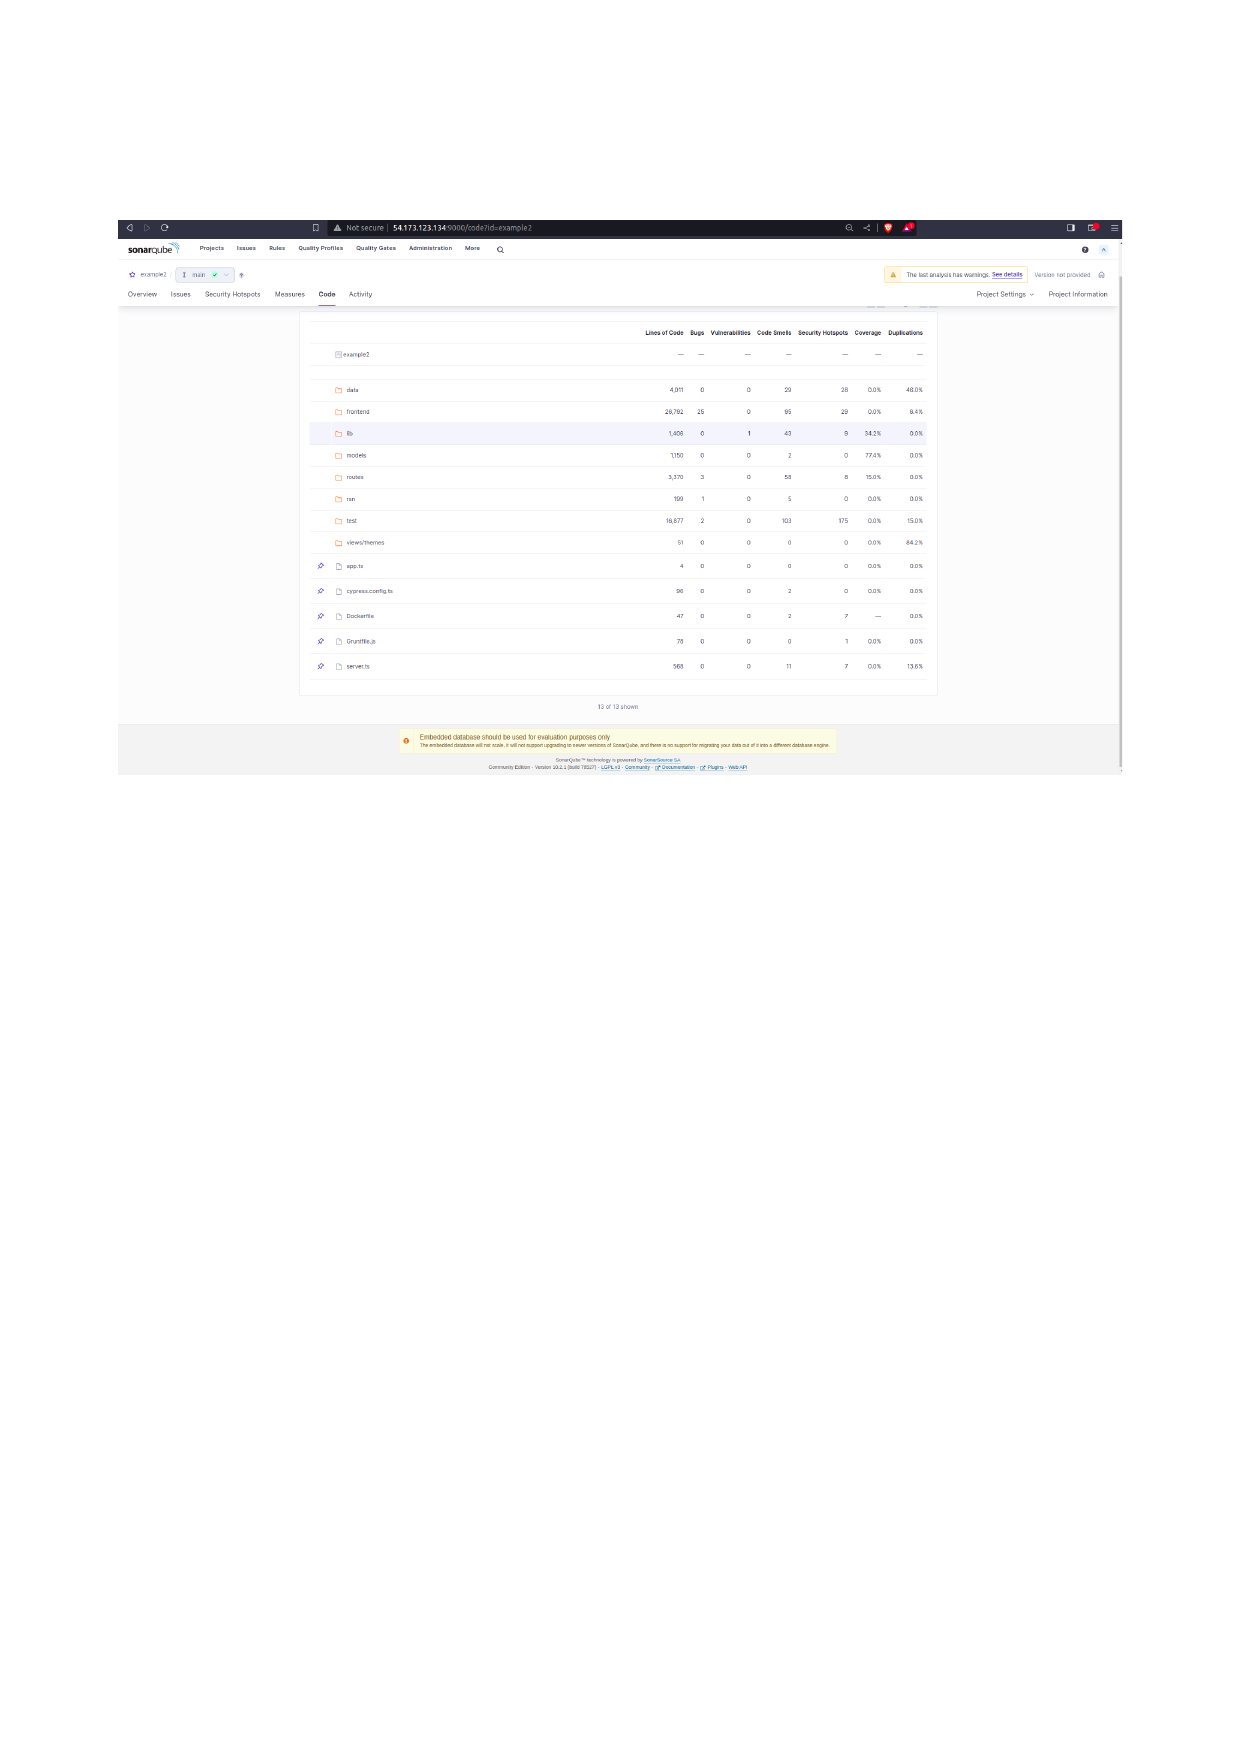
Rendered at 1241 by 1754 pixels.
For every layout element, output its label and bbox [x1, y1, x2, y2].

picture [118, 220, 1123, 775]
